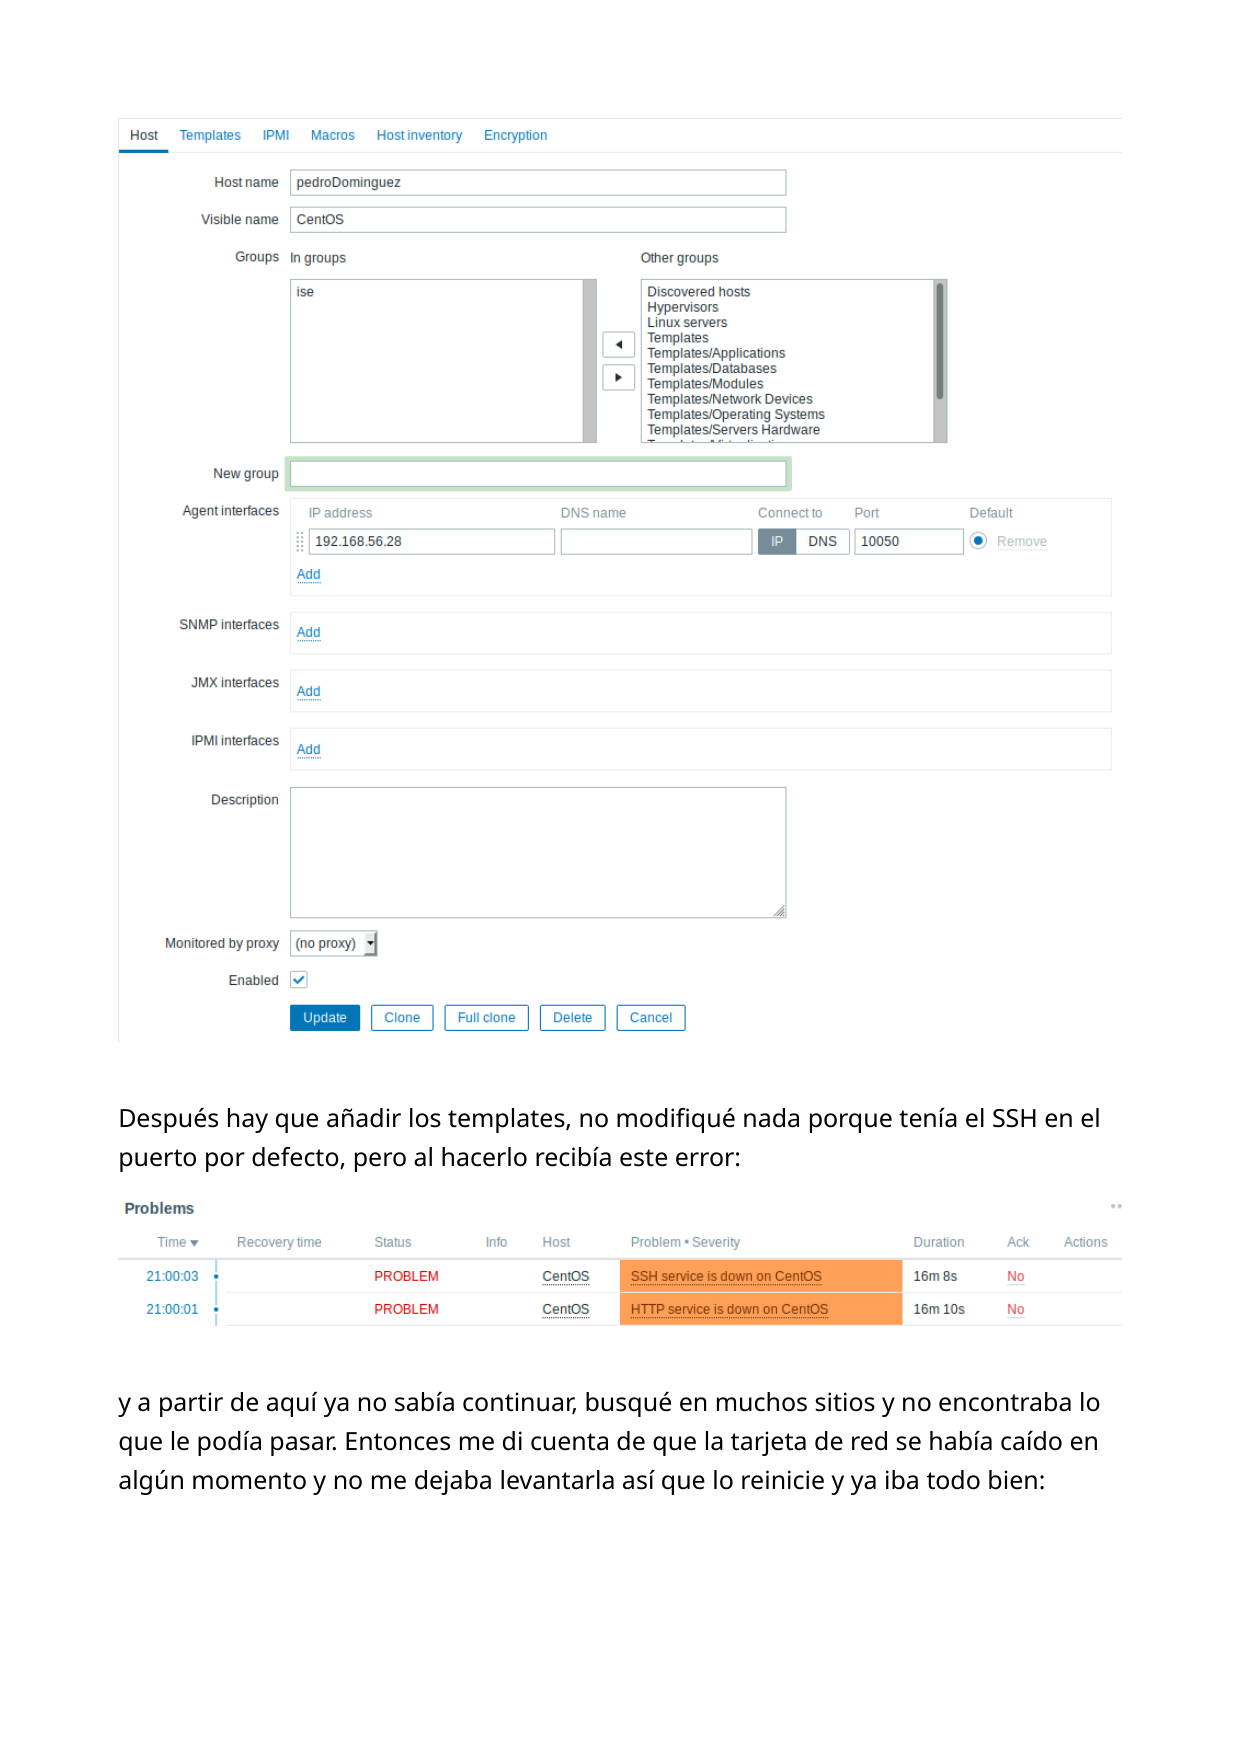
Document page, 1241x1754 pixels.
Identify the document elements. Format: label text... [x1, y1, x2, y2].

picture [118, 1193, 1123, 1326]
picture [118, 118, 1123, 1042]
text y a partir de aquí ya no sabía continuar, busqué en muchos sitios y no encontraba lo que le podía pasar. Entonces me di cuenta de que la tarjeta de red se había caído en algún momento y no me dejaba levantarla así que lo reinicie y ya iba todo bien: [118, 1384, 1122, 1497]
text Después hay que añadir los templates, no modifiqué nada porque tenía el SSH en el puerto por defecto, pero al hacerlo recibía este error: [118, 1101, 1122, 1174]
